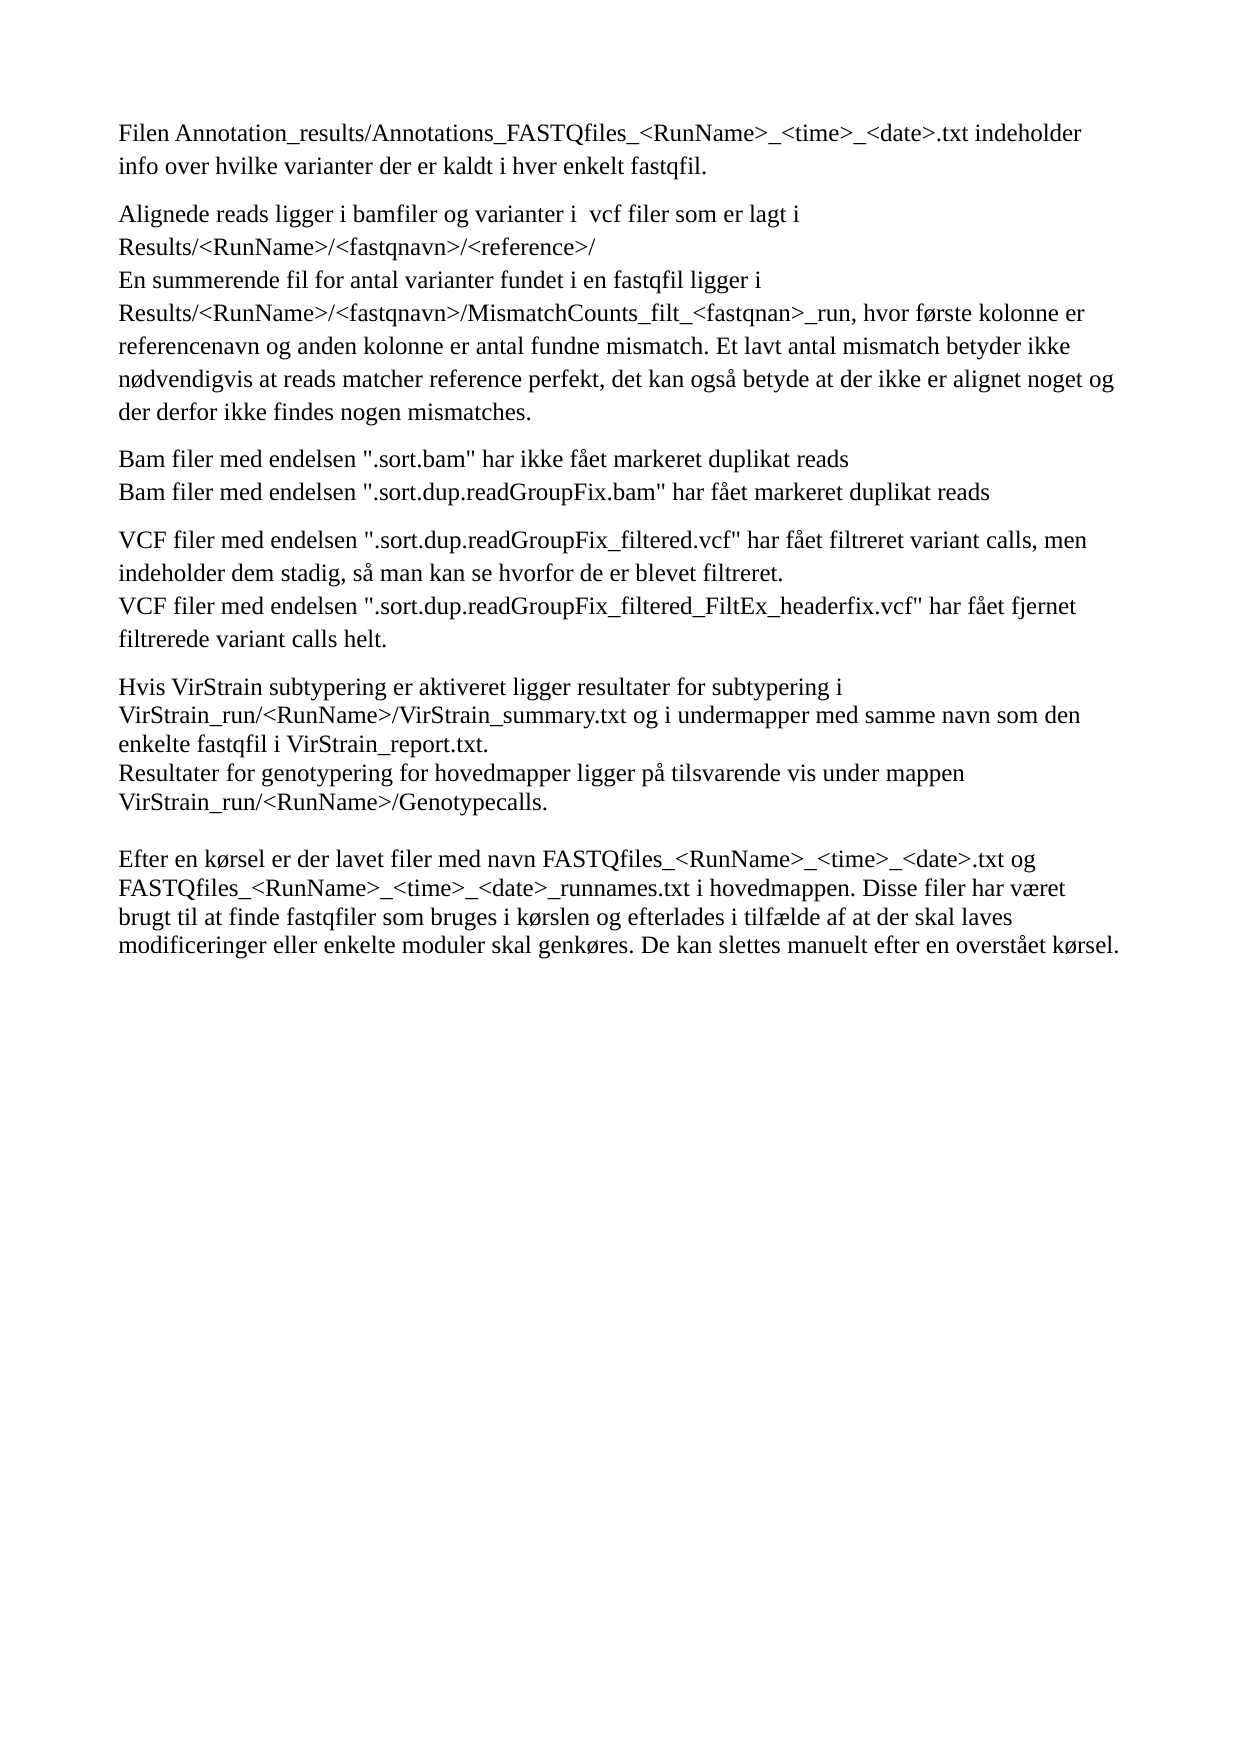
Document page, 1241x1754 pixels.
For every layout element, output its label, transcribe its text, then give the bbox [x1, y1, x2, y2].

text Bam filer med endelsen ".sort.bam" har ikke fået markeret duplikat reads Bam filer med endelsen ".sort.dup.readGroupFix.bam" har fået markeret duplikat reads [118, 444, 1122, 506]
text Resultater for genotypering for hovedmapper ligger på tilsvarende vis under mappen VirStrain_run/<RunName>/Genotypecalls. [118, 758, 1122, 816]
text Alignede reads ligger i bamfiler og varianter i vcf filer som er lagt i Results/<RunName>/<fastqnavn>/<reference>/ En summerende fil for antal varianter fundet i en fastqfil ligger i Results/<RunName>/<fastqnavn>/MismatchCounts_filt_<fastqnan>_run, hvor første kolonne er referencenavn og anden kolonne er antal fundne mismatch. Et lavt antal mismatch betyder ikke nødvendigvis at reads matcher reference perfekt, det kan også betyde at der ikke er alignet noget og der derfor ikke findes nogen mismatches. [118, 199, 1122, 426]
text Hvis VirStrain subtypering er aktiveret ligger resultater for subtypering i VirStrain_run/<RunName>/VirStrain_summary.txt og i undermapper med samme navn som den enkelte fastqfil i VirStrain_report.txt. [118, 672, 1122, 758]
text Filen Annotation_results/Annotations_FASTQfiles_<RunName>_<time>_<date>.txt indeholder info over hvilke varianter der er kaldt i hver enkelt fastqfil. [118, 118, 1122, 180]
text VCF filer med endelsen ".sort.dup.readGroupFix_filtered.vcf" har fået filtreret variant calls, men indeholder dem stadig, så man kan se hvorfor de er blevet filtreret. VCF filer med endelsen ".sort.dup.readGroupFix_filtered_FiltEx_headerfix.vcf" har fået fjernet filtrerede variant calls helt. [118, 525, 1122, 653]
text Efter en kørsel er der lavet filer med navn FASTQfiles_<RunName>_<time>_<date>.txt og FASTQfiles_<RunName>_<time>_<date>_runnames.txt i hovedmappen. Disse filer har været brugt til at finde fastqfiler som bruges i kørslen og efterlades i tilfælde af at der skal laves modificeringer eller enkelte moduler skal genkøres. De kan slettes manuelt efter en overstået kørsel. [118, 844, 1122, 959]
